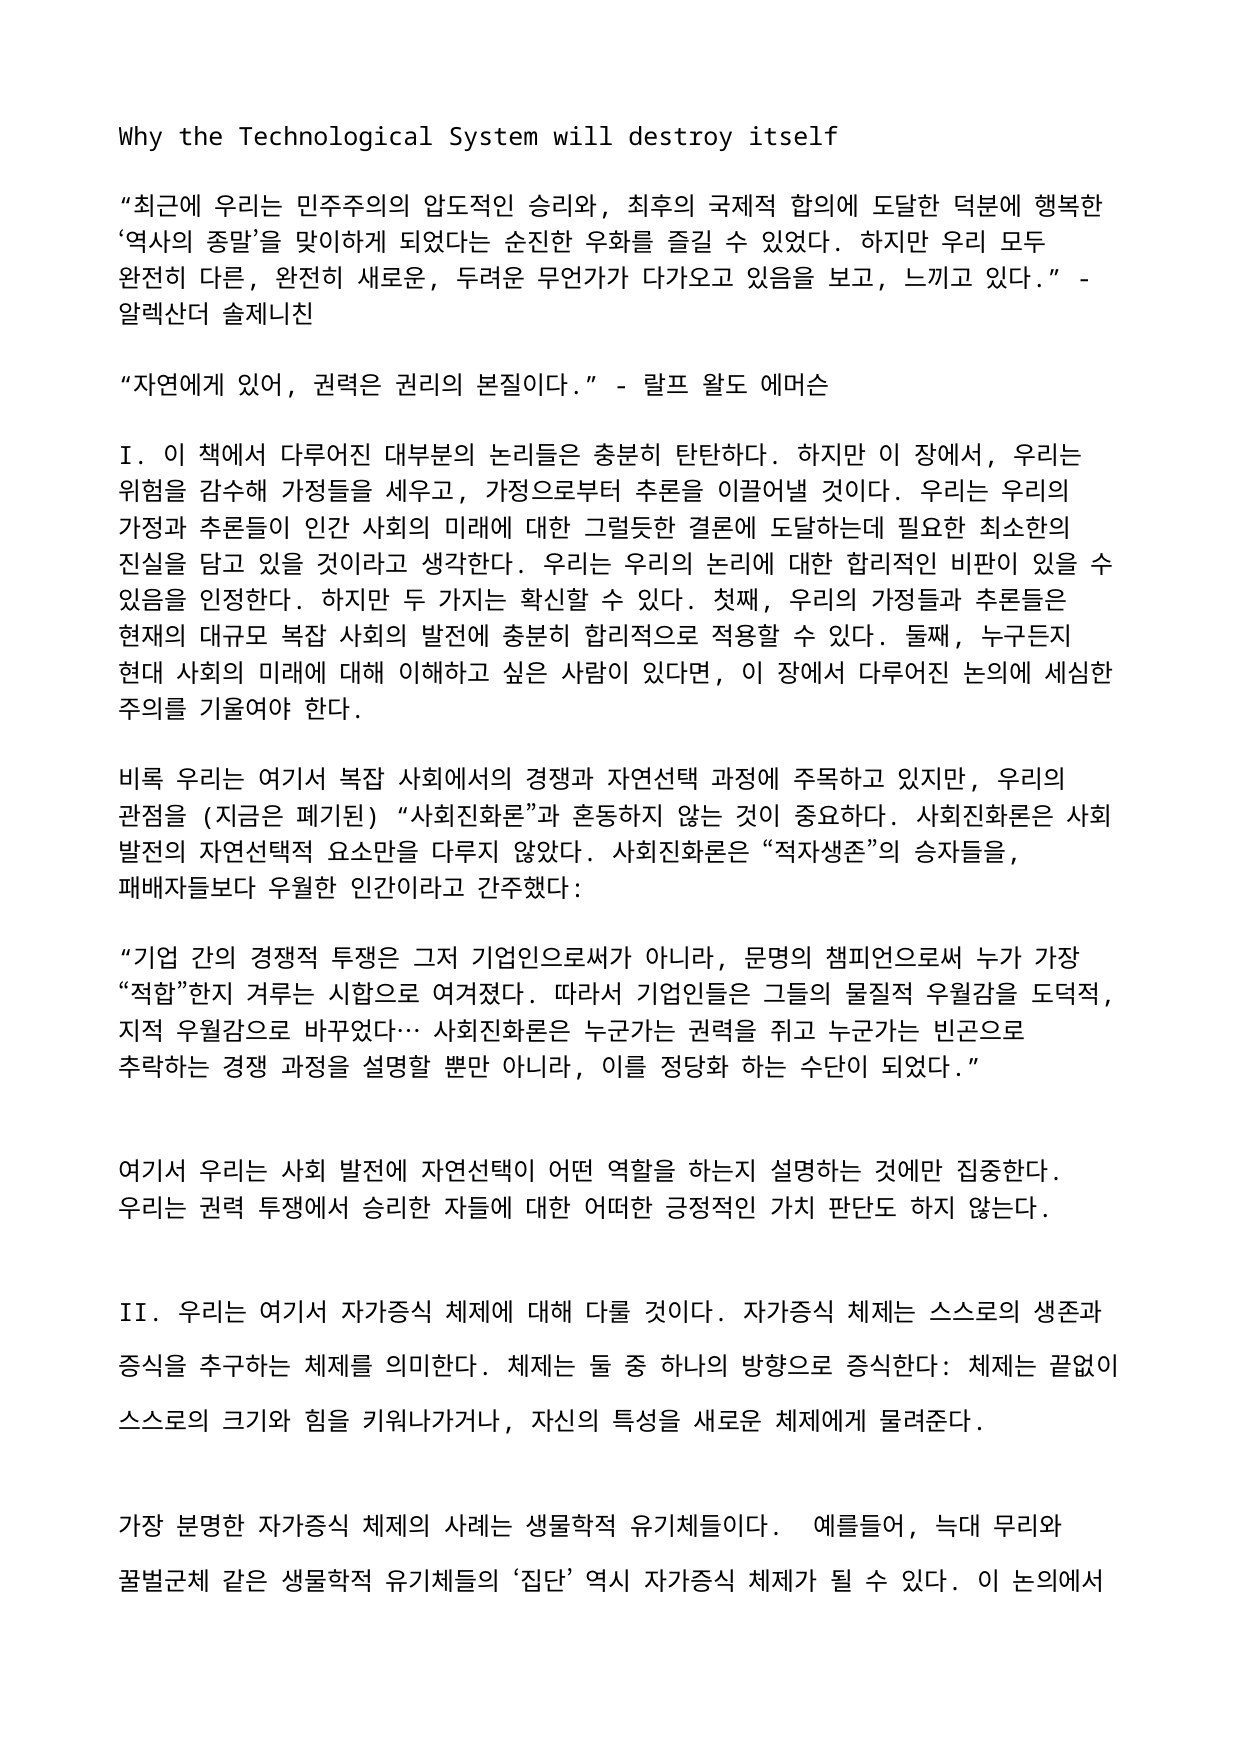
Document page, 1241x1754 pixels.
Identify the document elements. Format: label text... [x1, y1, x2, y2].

text 가장 분명한 자가증식 체제의 사례는 생물학적 유기체들이다. 예를들어, 늑대 무리와 꿀벌군체 같은 생물학적 유기체들의 ‘집단’ 역시 자가증식 체제가 될 수 있다. 이 논의에서 가장 중요한 자가증식 체제는, 예를들어, 국가, 기업, 노동조합, 종교, 정치적 정당 같은 인간 집단으로 이루어져 있다. 또한 학파, 사회관계망, 서브컬쳐 집단 같은 뚜렷하지 않고 조직화되지 않은 집단들이 있다. 개별의 늑대, 벌에게는 자신의 집단을 증식시키고자 하는 의도가 없지만, 늑대무리나 꿀벌군체가 스스로 증식하는 것처럼, 인간 역시 개인에게는 자신의 집단을 증식시키고자 하는 의도가 없지만 자신이 속한 집단을 증식시킨다. [118, 1507, 1122, 1597]
text 비록 우리는 여기서 복잡 사회에서의 경쟁과 자연선택 과정에 주목하고 있지만, 우리의 관점을 (지금은 폐기된) “사회진화론”과 혼동하지 않는 것이 중요하다. 사회진화론은 사회 발전의 자연선택적 요소만을 다루지 않았다. 사회진화론은 “적자생존”의 승자들을, 패배자들보다 우월한 인간이라고 간주했다: [118, 760, 1122, 905]
text “기업 간의 경쟁적 투쟁은 그저 기업인으로써가 아니라, 문명의 챔피언으로써 누가 가장 “적합”한지 겨루는 시합으로 여겨졌다. 따라서 기업인들은 그들의 물질적 우월감을 도덕적, 지적 우월감으로 바꾸었다… 사회진화론은 누군가는 권력을 쥐고 누군가는 빈곤으로 추락하는 경쟁 과정을 설명할 뿐만 아니라, 이를 정당화 하는 수단이 되었다.” [118, 939, 1122, 1084]
text I. 이 책에서 다루어진 대부분의 논리들은 충분히 탄탄하다. 하지만 이 장에서, 우리는 위험을 감수해 가정들을 세우고, 가정으로부터 추론을 이끌어낼 것이다. 우리는 우리의 가정과 추론들이 인간 사회의 미래에 대한 그럴듯한 결론에 도달하는데 필요한 최소한의 진실을 담고 있을 것이라고 생각한다. 우리는 우리의 논리에 대한 합리적인 비판이 있을 수 있음을 인정한다. 하지만 두 가지는 확신할 수 있다. 첫째, 우리의 가정들과 추론들은 현재의 대규모 복잡 사회의 발전에 충분히 합리적으로 적용할 수 있다. 둘째, 누구든지 현대 사회의 미래에 대해 이해하고 싶은 사람이 있다면, 이 장에서 다루어진 논의에 세심한 주의를 기울여야 한다. [118, 436, 1122, 726]
text “최근에 우리는 민주주의의 압도적인 승리와, 최후의 국제적 합의에 도달한 덕분에 행복한 ‘역사의 종말’을 맞이하게 되었다는 순진한 우화를 즐길 수 있었다. 하지만 우리 모두 완전히 다른, 완전히 새로운, 두려운 무언가가 다가오고 있음을 보고, 느끼고 있다.” - 알렉산더 솔제니친 [118, 186, 1122, 331]
text II. 우리는 여기서 자가증식 체제에 대해 다룰 것이다. 자가증식 체제는 스스로의 생존과 증식을 추구하는 체제를 의미한다. 체제는 둘 중 하나의 방향으로 증식한다: 체제는 끝없이 스스로의 크기와 힘을 키워나가거나, 자신의 특성을 새로운 체제에게 물려준다. [118, 1292, 1122, 1437]
text Why the Technological System will destroy itself [118, 118, 1122, 152]
text 여기서 우리는 사회 발전에 자연선택이 어떤 역할을 하는지 설명하는 것에만 집중한다. 우리는 권력 투쟁에서 승리한 자들에 대한 어떠한 긍정적인 가치 판단도 하지 않는다. [118, 1152, 1122, 1224]
text “자연에게 있어, 권력은 권리의 본질이다.” - 랄프 왈도 에머슨 [118, 365, 1122, 402]
